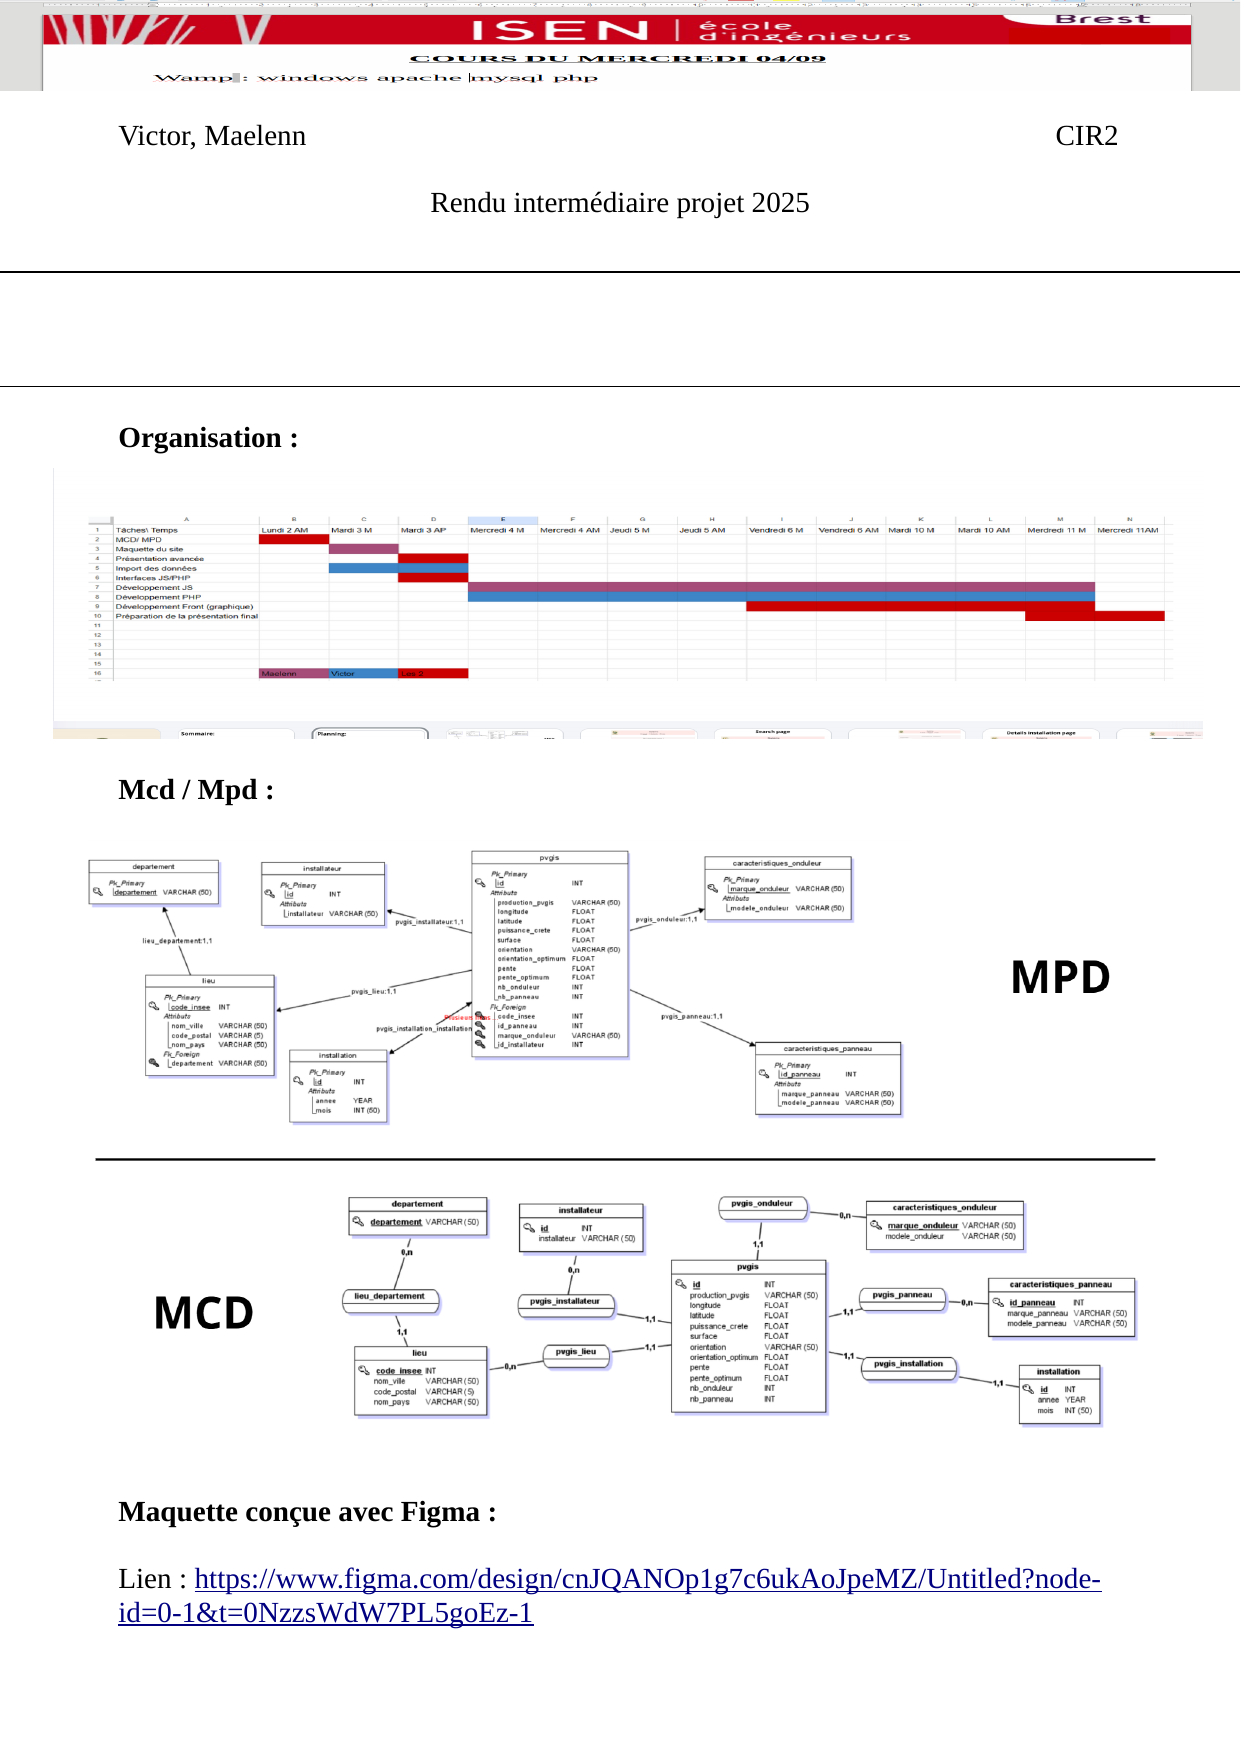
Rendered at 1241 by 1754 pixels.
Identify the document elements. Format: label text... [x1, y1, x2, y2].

text Organisation : [118, 420, 1122, 453]
picture [63, 818, 1177, 1461]
text Mcd / Mpd : [118, 772, 1122, 805]
text Rendu intermédiaire projet 2025 [118, 185, 1122, 219]
picture [0, 0, 1241, 91]
text Maquette conçue avec Figma : [118, 1494, 1122, 1528]
picture [53, 468, 1203, 739]
text Lien : https://www.figma.com/design/cnJQANOp1g7c6ukAoJpeMZ/Untitled?node-id=0-1&t=0NzzsWdW7PL5goEz-1 [118, 1562, 1122, 1629]
text Victor, Maelenn CIR2 [118, 118, 1122, 152]
